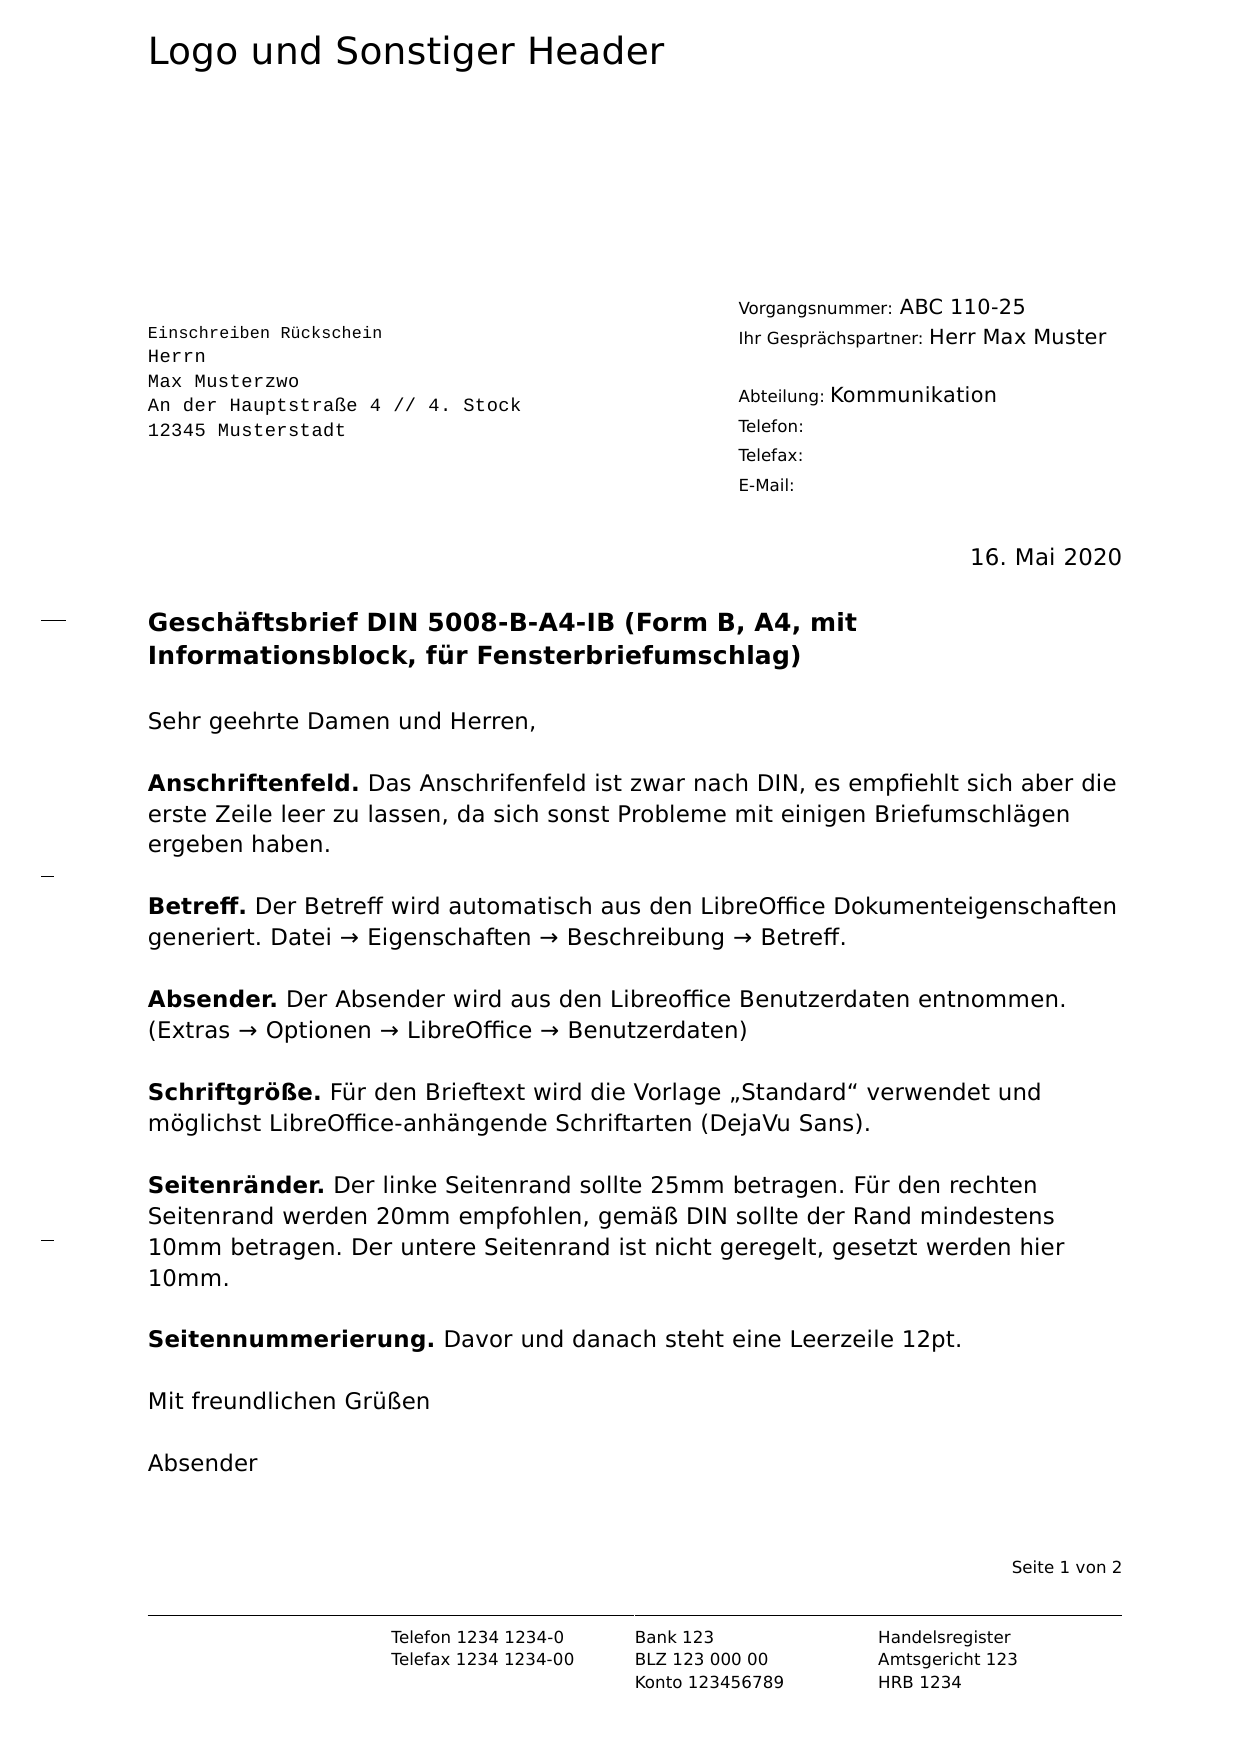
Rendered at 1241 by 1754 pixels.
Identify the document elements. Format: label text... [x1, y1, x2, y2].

text Ihr Gesprächspartner: Herr Max Muster [738, 325, 1181, 349]
text Betreff. Der Betreff wird automatisch aus den LibreOffice Dokumenteigenschaften generiert. Datei → Eigenschaften → Beschreibung → Betreff. [148, 893, 1122, 951]
text Vorgangsnummer: ABC 110-25 [738, 295, 1181, 320]
text Max Musterzwo [148, 371, 620, 393]
text Seitennummerierung. Davor und danach steht eine Leerzeile 12pt. [148, 1326, 1122, 1353]
text Mit freundlichen Grüßen [148, 1388, 1122, 1415]
text E-Mail: [738, 472, 1181, 496]
text Geschäftsbrief DIN 5008-B-A4-IB (Form B, A4, mit Informationsblock, für Fensterbriefumschlag) [148, 608, 1122, 671]
text 12345 Musterstadt [148, 420, 620, 442]
text Telefax: [738, 442, 1181, 467]
text Herrn [148, 347, 620, 368]
text An der Hauptstraße 4 // 4. Stock [148, 396, 620, 417]
text Absender. Der Absender wird aus den Libreoffice Benutzerdaten entnommen. (Extras → Optionen → LibreOffice → Benutzerdaten) [148, 986, 1122, 1044]
text Anschriftenfeld. Das Anschrifenfeld ist zwar nach DIN, es empfiehlt sich aber die erste Zeile leer zu lassen, da sich sonst Probleme mit einigen Briefumschlägen ergeben haben. [148, 769, 1122, 858]
text Sehr geehrte Damen und Herren, [148, 708, 1122, 735]
text Seitenränder. Der linke Seitenrand sollte 25mm betragen. Für den rechten Seitenrand werden 20mm empfohlen, gemäß DIN sollte der Rand mindestens 10mm betragen. Der untere Seitenrand ist nicht geregelt, gesetzt werden hier 10mm. [148, 1172, 1122, 1292]
text 16. Mai 2020 [148, 544, 1122, 571]
text Telefon: [738, 413, 1181, 437]
text Einschreiben Rückschein [148, 325, 620, 343]
text Schriftgröße. Für den Brieftext wird die Vorlage „Standard“ verwendet und möglichst LibreOffice-anhängende Schriftarten (DejaVu Sans). [148, 1079, 1122, 1137]
text Absender [148, 1450, 1122, 1477]
text Abteilung: Kommunikation [738, 383, 1181, 408]
